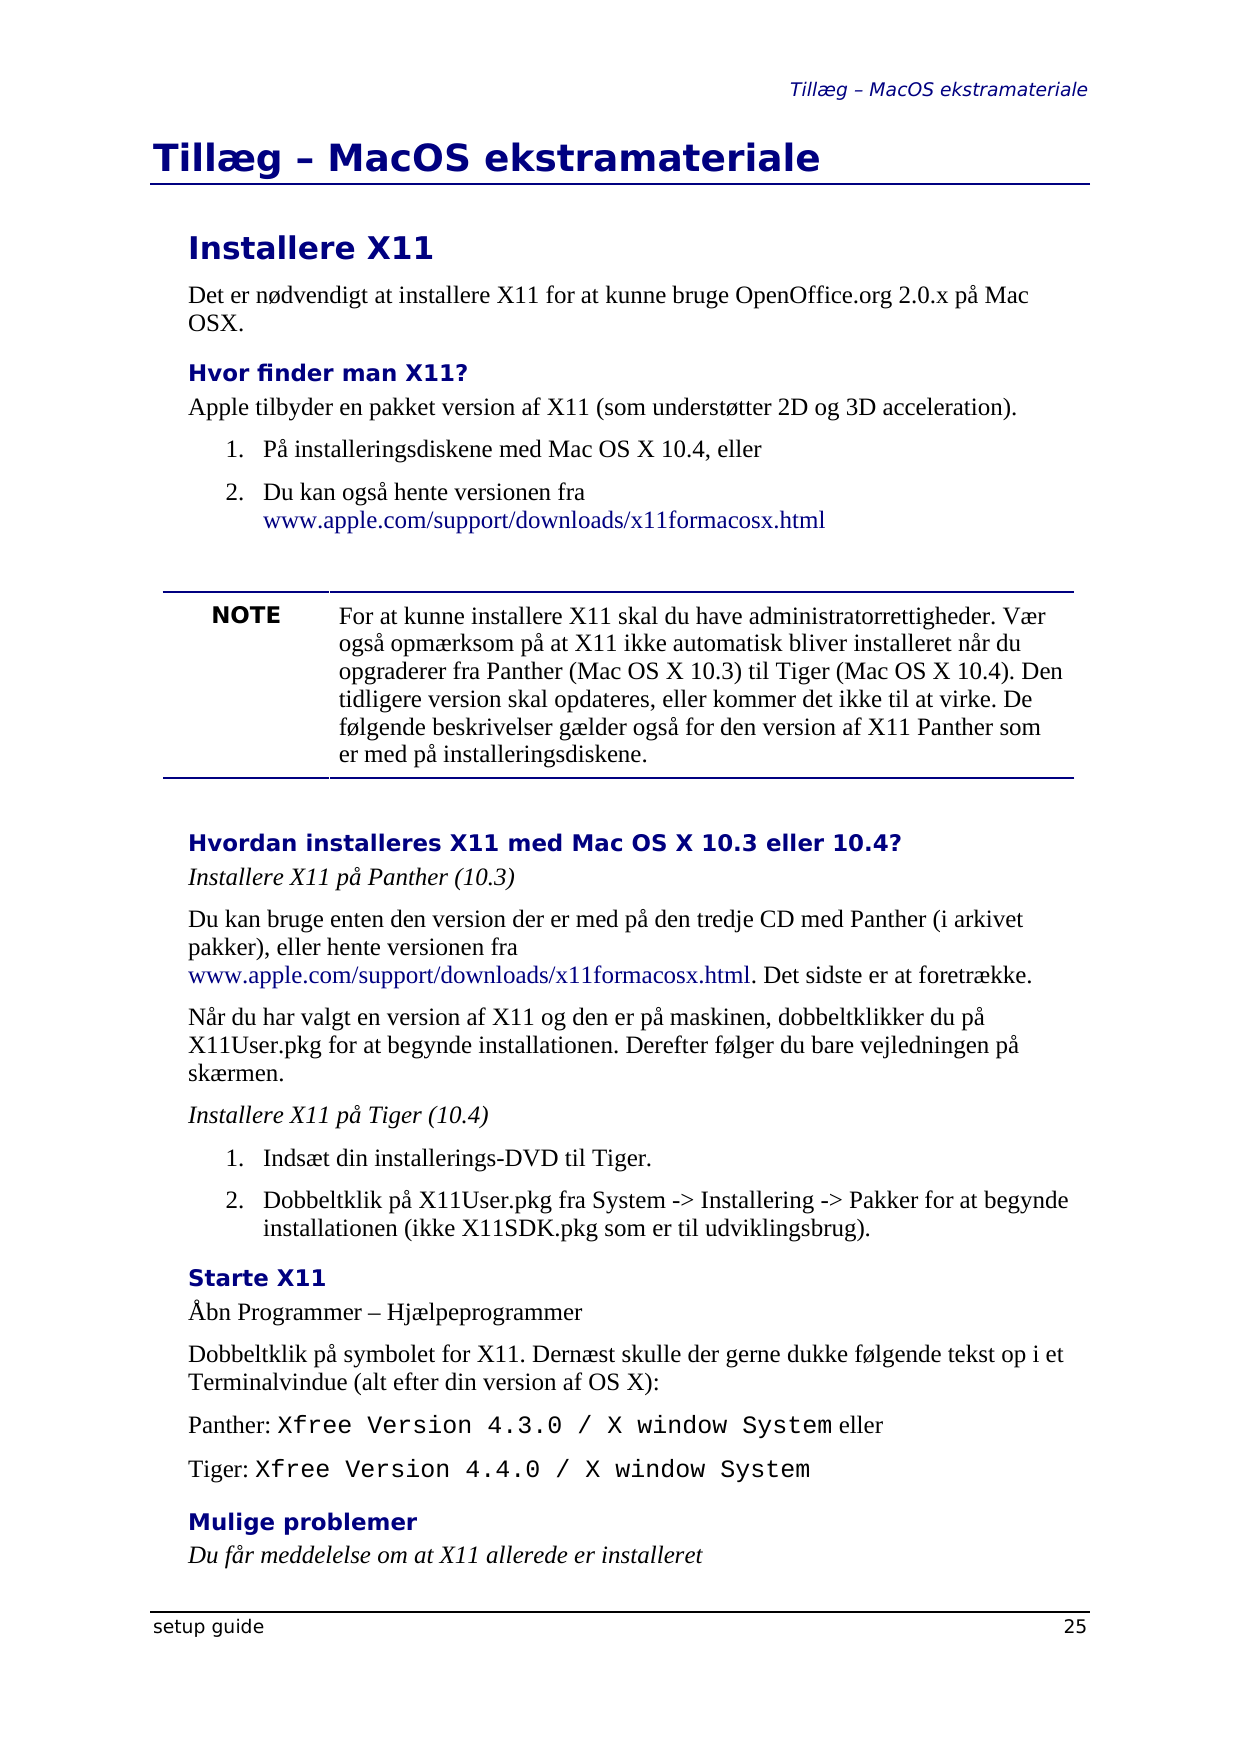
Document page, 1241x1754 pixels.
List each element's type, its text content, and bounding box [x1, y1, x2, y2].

subtitle Installere X11 [188, 230, 1090, 267]
list Indsæt din installerings-DVD til Tiger. [225, 1144, 1090, 1172]
text Når du har valgt en version af X11 og den er på maskinen, dobbeltklikker du på X11User.pkg for at begynde installationen. Derefter følger du bare vejledningen på skærmen. [188, 1003, 1090, 1087]
list Dobbeltklik på X11User.pkg fra System -> Installering -> Pakker for at begynde installationen (ikke X11SDK.pkg som er til udviklingsbrug). [225, 1186, 1090, 1242]
list På installeringsdiskene med Mac OS X 10.4, eller [225, 436, 1090, 463]
subtitle Starte X11 [188, 1265, 1090, 1292]
text Du får meddelelse om at X11 allerede er installeret [188, 1542, 1090, 1569]
list Du kan også hente versionen fra www.apple.com/support/downloads/x11formacosx.html [225, 478, 1090, 533]
subtitle Hvordan installeres X11 med Mac OS X 10.3 eller 10.4? [188, 830, 1090, 857]
subtitle Hvor finder man X11? [188, 360, 1090, 387]
table_header NOTE [163, 593, 329, 777]
table_header For at kunne installere X11 skal du have administratorrettigheder. Vær også opmærksom på at X11 ikke automatisk bliver installeret når du opgraderer fra Panther (Mac OS X 10.3) til Tiger (Mac OS X 10.4). Den tidligere version skal opdateres, eller kommer det ikke til at virke. De følgende beskrivelser gælder også for den version af X11 Panther som er med på installeringsdiskene. [330, 593, 1074, 777]
subtitle Tillæg – MacOS ekstramateriale [150, 134, 1090, 183]
text Installere X11 på Tiger (10.4) [188, 1101, 1090, 1129]
text Panther: Xfree Version 4.3.0 / X window System eller [188, 1411, 1090, 1441]
text Dobbeltklik på symbolet for X11. Dernæst skulle der gerne dukke følgende tekst op i et Terminalvindue (alt efter din version af OS X): [188, 1341, 1090, 1396]
text Åbn Programmer – Hjælpeprogrammer [188, 1298, 1090, 1326]
subtitle Mulige problemer [188, 1509, 1090, 1536]
text Apple tilbyder en pakket version af X11 (som understøtter 2D og 3D acceleration). [188, 393, 1090, 421]
text Tiger: Xfree Version 4.4.0 / X window System [188, 1455, 1090, 1485]
text Installere X11 på Panther (10.3) [188, 863, 1090, 891]
text Det er nødvendigt at installere X11 for at kunne bruge OpenOffice.org 2.0.x på Mac OSX. [188, 281, 1090, 337]
text Du kan bruge enten den version der er med på den tredje CD med Panther (i arkivet pakker), eller hente versionen fra www.apple.com/support/downloads/x11formacosx.html. Det sidste er at foretrække. [188, 906, 1090, 989]
